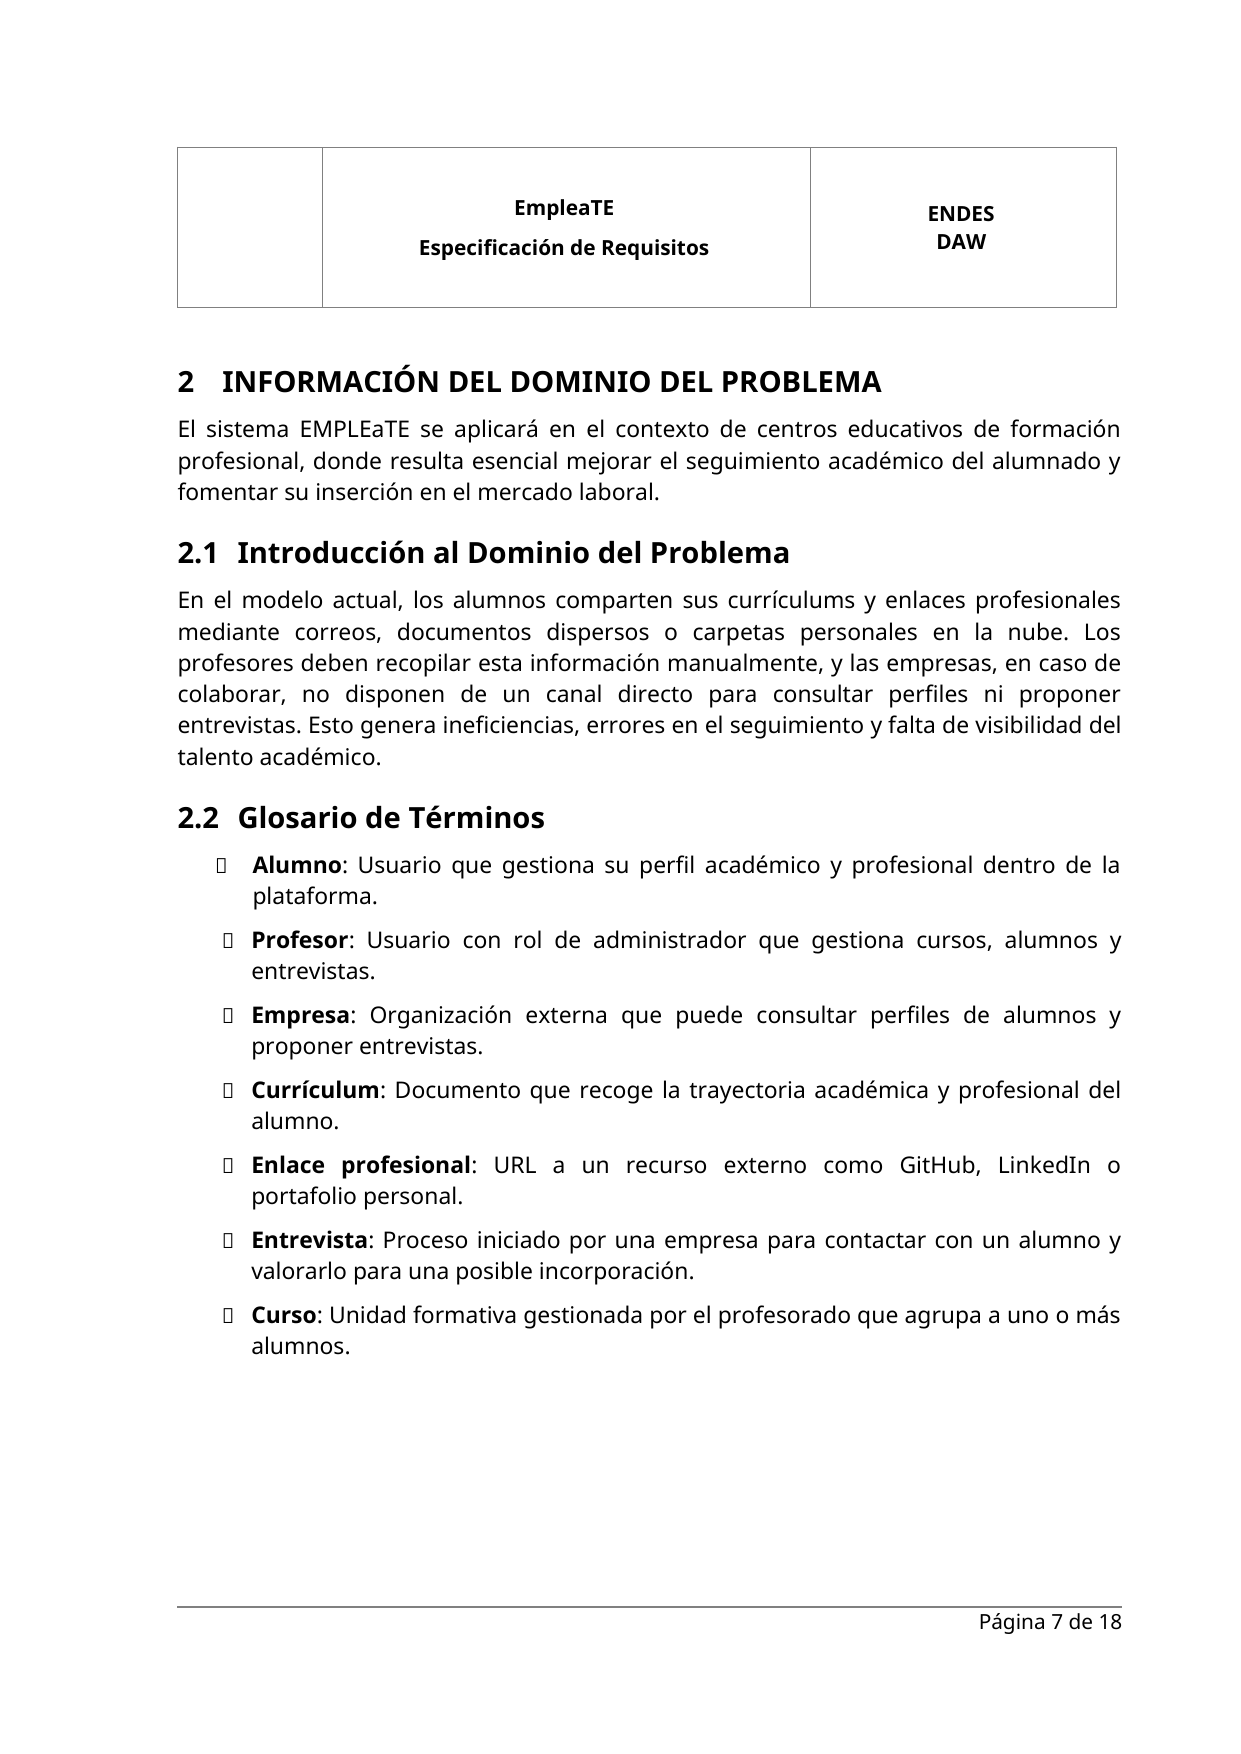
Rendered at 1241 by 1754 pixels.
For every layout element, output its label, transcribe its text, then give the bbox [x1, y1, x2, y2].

list Enlace profesional: URL a un recurso externo como GitHub, LinkedIn o portafolio personal. [222, 1149, 1122, 1212]
subtitle Glosario de Términos [177, 797, 1122, 837]
list Profesor: Usuario con rol de administrador que gestiona cursos, alumnos y entrevistas. [222, 924, 1122, 987]
text En el modelo actual, los alumnos comparten sus currículums y enlaces profesionales mediante correos, documentos dispersos o carpetas personales en la nube. Los profesores deben recopilar esta información manualmente, y las empresas, en caso de colaborar, no disponen de un canal directo para consultar perfiles ni proponer entrevistas. Esto genera ineficiencias, errores en el seguimiento y falta de visibilidad del talento académico. [177, 584, 1122, 772]
text El sistema EMPLEaTE se aplicará en el contexto de centros educativos de formación profesional, donde resulta esencial mejorar el seguimiento académico del alumnado y fomentar su inserción en el mercado laboral. [177, 413, 1122, 507]
list Currículum: Documento que recoge la trayectoria académica y profesional del alumno. [222, 1074, 1122, 1137]
subtitle INFORMACIÓN DEL DOMINIO DEL PROBLEMA [177, 361, 1122, 401]
list Curso: Unidad formativa gestionada por el profesorado que agrupa a uno o más alumnos. [222, 1299, 1122, 1362]
list Entrevista: Proceso iniciado por una empresa para contactar con un alumno y valorarlo para una posible incorporación. [222, 1224, 1122, 1287]
subtitle Introducción al Dominio del Problema [177, 532, 1122, 572]
list Empresa: Organización externa que puede consultar perfiles de alumnos y proponer entrevistas. [222, 999, 1122, 1062]
list Alumno: Usuario que gestiona su perfil académico y profesional dentro de la plataforma. [215, 849, 1122, 912]
